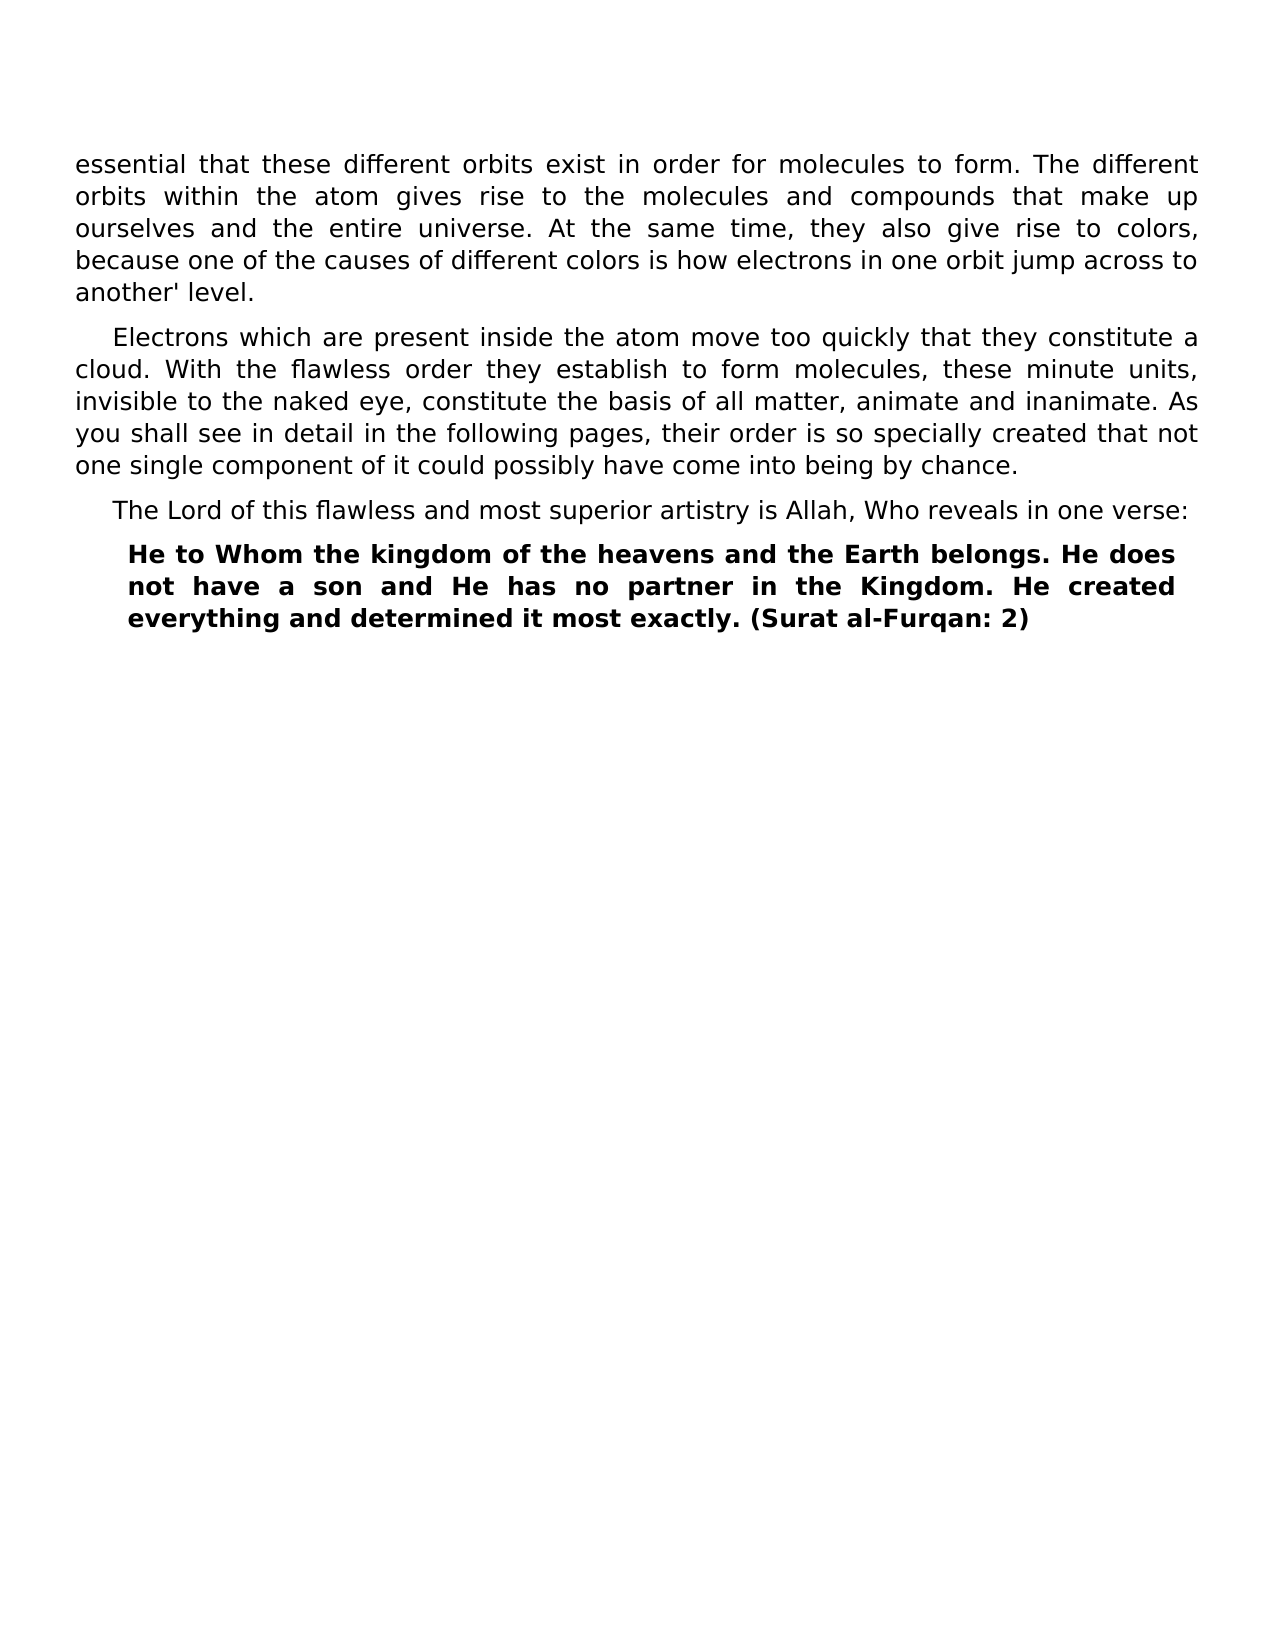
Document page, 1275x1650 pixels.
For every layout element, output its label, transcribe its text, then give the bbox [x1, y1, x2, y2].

text The Lord of this flawless and most superior artistry is Allah, Who reveals in one verse: [75, 496, 1200, 525]
text essential that these different orbits exist in order for molecules to form. The different orbits within the atom gives rise to the molecules and compounds that make up ourselves and the entire universe. At the same time, they also give rise to colors, because one of the causes of different colors is how electrons in one orbit jump across to another' level. [75, 150, 1200, 307]
text He to Whom the kingdom of the heavens and the Earth belongs. He does not have a son and He has no partner in the Kingdom. He created everything and determined it most exactly. (Surat al-Furqan: 2) [127, 540, 1177, 634]
text Electrons which are present inside the atom move too quickly that they constitute a cloud. With the flawless order they establish to form molecules, these minute units, invisible to the naked eye, constitute the basis of all matter, animate and inanimate. As you shall see in detail in the following pages, their order is so specially created that not one single component of it could possibly have come into being by chance. [75, 323, 1200, 480]
